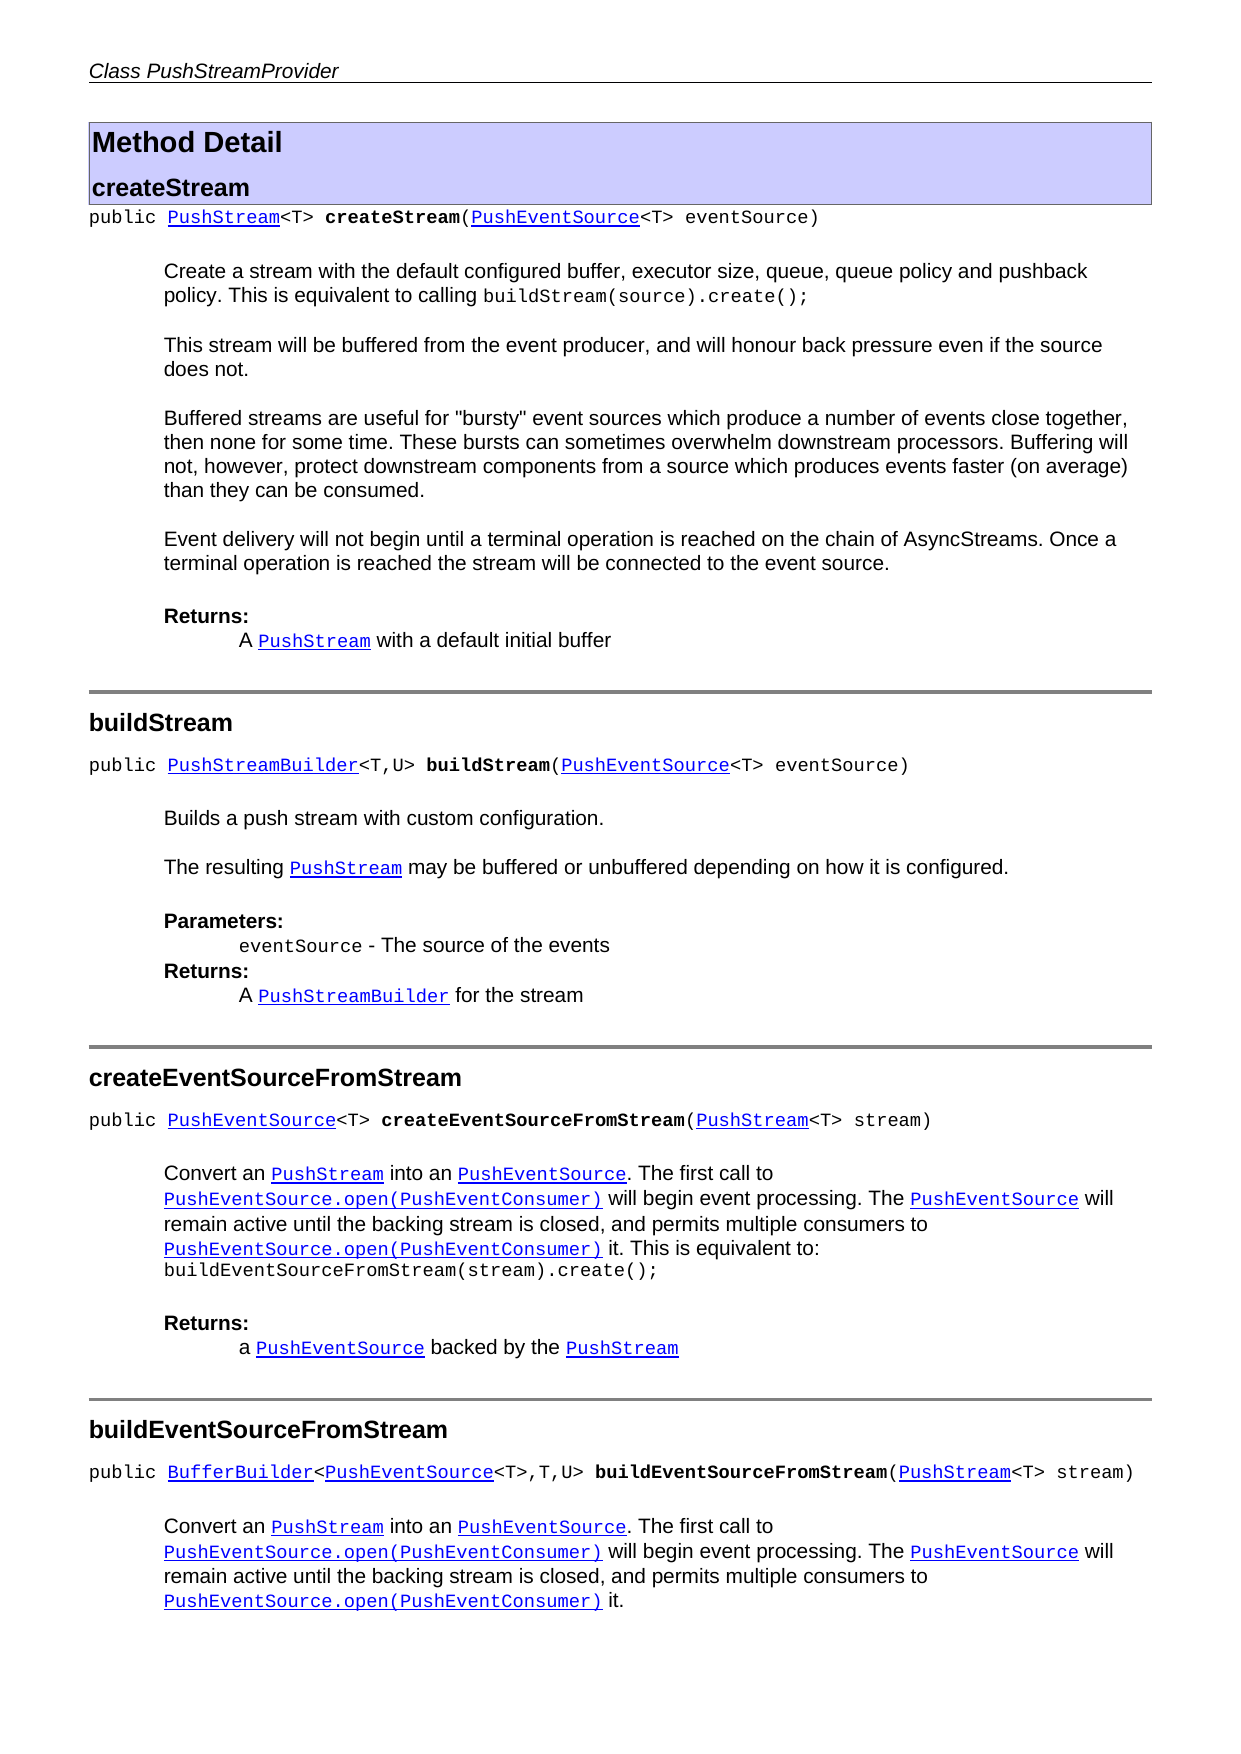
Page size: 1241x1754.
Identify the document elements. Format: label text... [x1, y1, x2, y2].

text A PushStreamBuilder for the stream [238, 982, 1152, 1008]
text Returns: [163, 603, 1152, 627]
text Event delivery will not begin until a terminal operation is reached on the chain of AsyncStreams. Once a terminal operation is reached the stream will be connected to the event source. [163, 526, 1152, 574]
text public PushEventSource<T> createEventSourceFromStream(PushStream<T> stream) [88, 1111, 1152, 1132]
text Returns: [163, 1311, 1152, 1335]
text Parameters: [163, 909, 1152, 933]
text Returns: [163, 958, 1152, 982]
text public PushStream<T> createStream(PushEventSource<T> eventSource) [88, 208, 1152, 229]
text The resulting PushStream may be buffered or unbuffered depending on how it is configured. [163, 855, 1152, 880]
text Builds a push stream with custom configuration. [163, 806, 1152, 830]
text Create a stream with the default configured buffer, executor size, queue, queue policy and pushback policy. This is equivalent to calling buildStream(source).create(); [163, 258, 1152, 308]
text public BufferBuilder<PushEventSource<T>,T,U> buildEventSourceFromStream(PushStream<T> stream) [88, 1463, 1152, 1484]
text This stream will be buffered from the event producer, and will honour back pressure even if the source does not. [163, 333, 1152, 381]
subtitle createStream [90, 170, 1151, 204]
subtitle Method Detail [90, 123, 1151, 158]
text a PushEventSource backed by the PushStream [238, 1335, 1152, 1360]
text Convert an PushStream into an PushEventSource. The first call to PushEventSource.open(PushEventConsumer) will begin event processing. The PushEventSource will remain active until the backing stream is closed, and permits multiple consumers to PushEventSource.open(PushEventConsumer) it. This is equivalent to: buildEventSourceFromStream(stream).create(); [163, 1161, 1152, 1282]
text Buffered streams are useful for "bursty" event sources which produce a number of events close together, then none for some time. These bursts can sometimes overwhelm downstream processors. Buffering will not, however, protect downstream components from a source which produces events faster (on average) than they can be consumed. [163, 406, 1152, 501]
text A PushStream with a default initial buffer [238, 627, 1152, 653]
text public PushStreamBuilder<T,U> buildStream(PushEventSource<T> eventSource) [88, 756, 1152, 777]
text eventSource - The source of the events [238, 933, 1152, 958]
text Convert an PushStream into an PushEventSource. The first call to PushEventSource.open(PushEventConsumer) will begin event processing. The PushEventSource will remain active until the backing stream is closed, and permits multiple consumers to PushEventSource.open(PushEventConsumer) it. [163, 1513, 1152, 1613]
